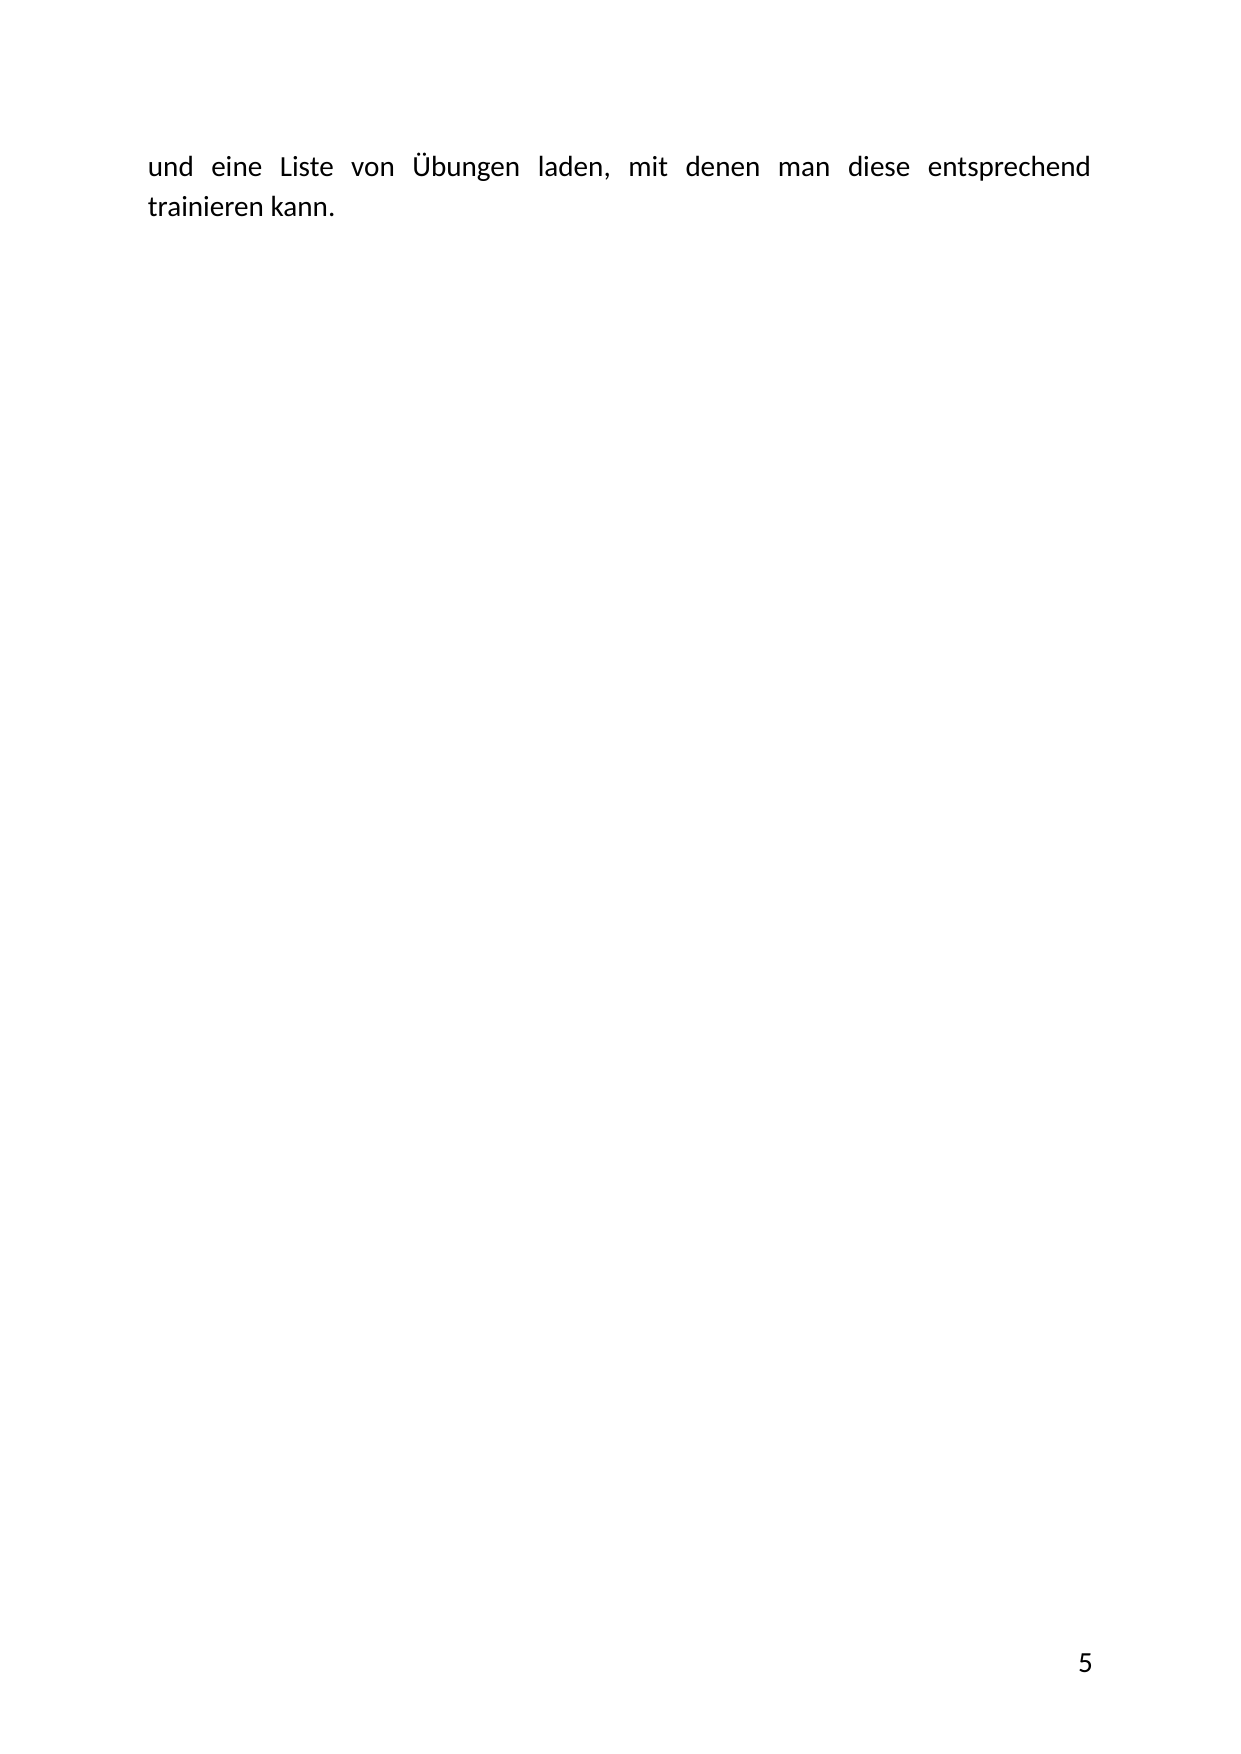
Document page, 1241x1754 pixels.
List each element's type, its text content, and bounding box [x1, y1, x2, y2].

text und eine Liste von Übungen laden, mit denen man diese entsprechend trainieren kann. [148, 148, 1093, 224]
